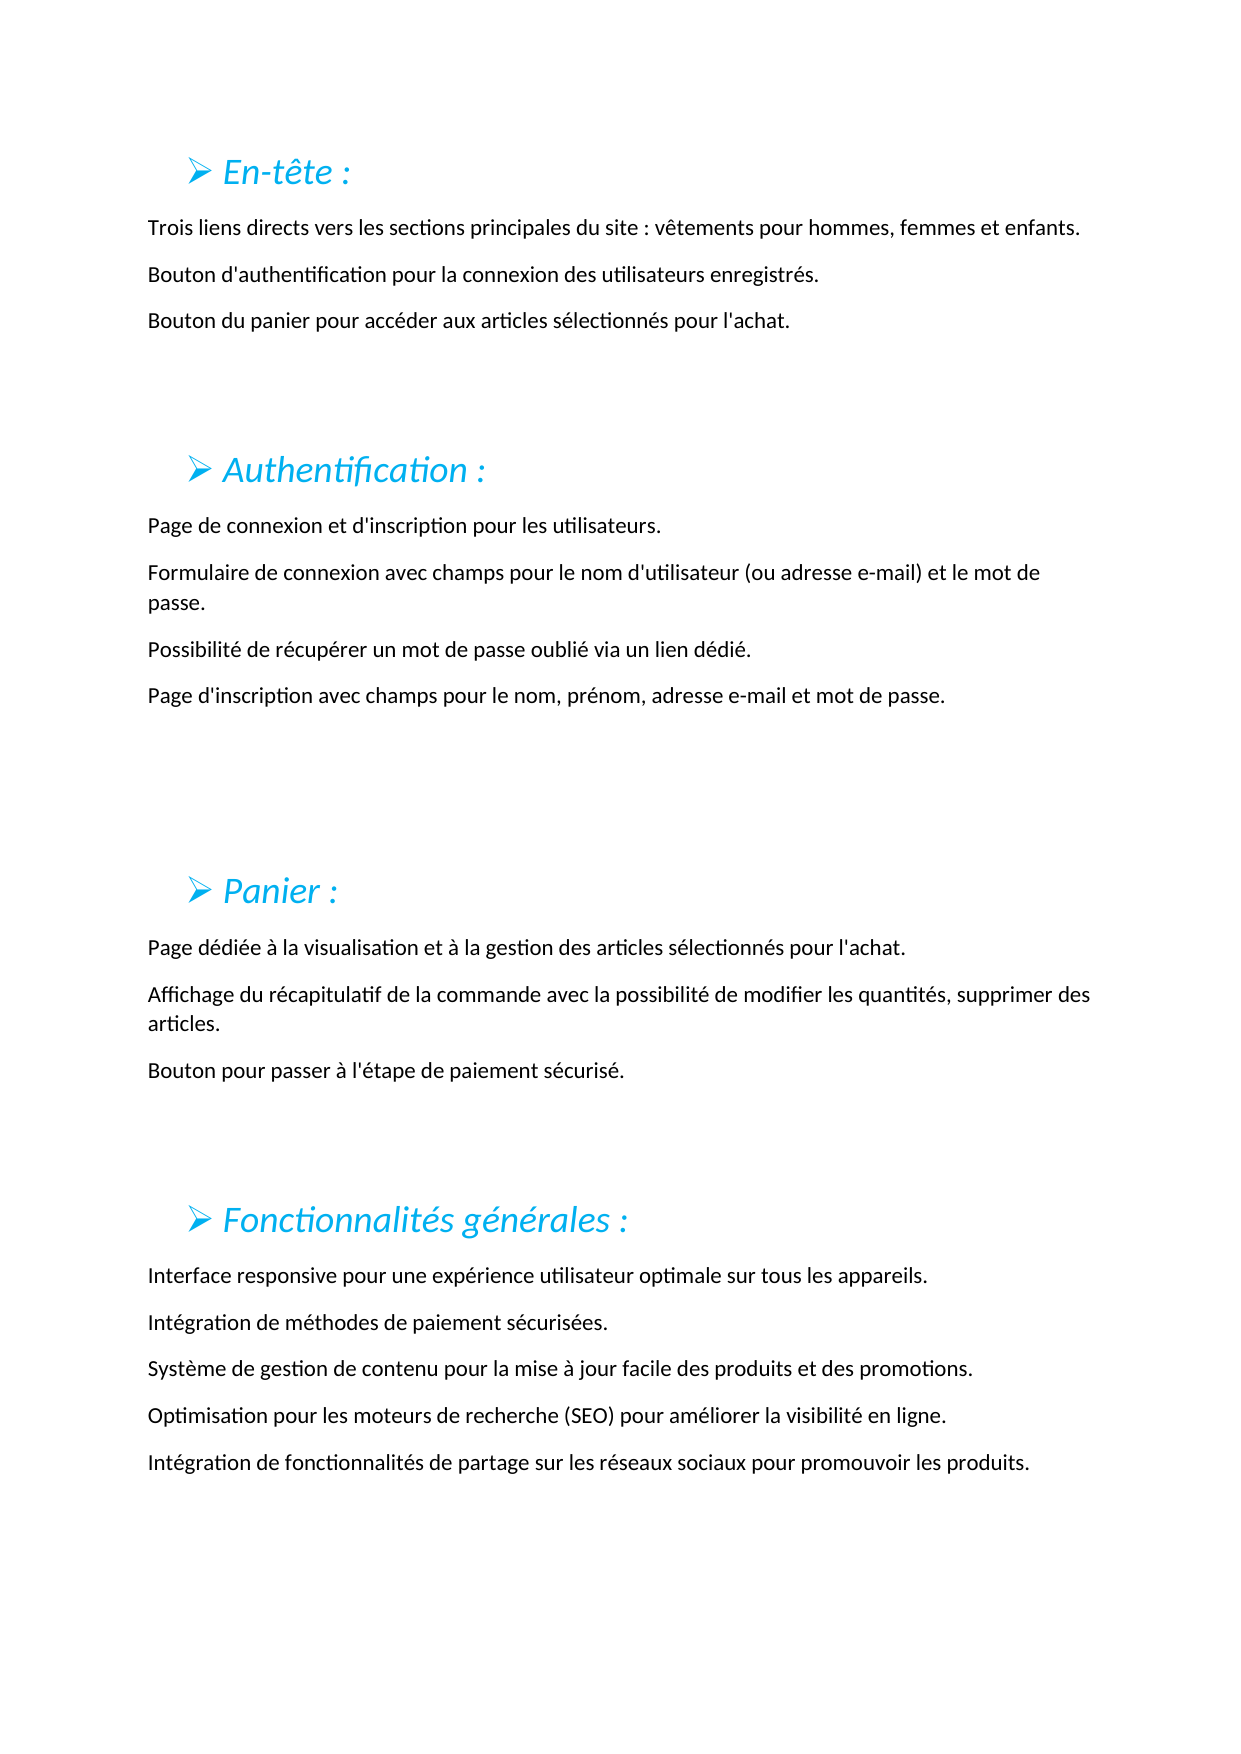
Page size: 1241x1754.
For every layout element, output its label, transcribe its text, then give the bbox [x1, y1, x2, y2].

text Trois liens directs vers les sections principales du site : vêtements pour hommes, femmes et enfants. [148, 213, 1093, 241]
text Intégration de fonctionnalités de partage sur les réseaux sociaux pour promouvoir les produits. [148, 1448, 1093, 1476]
text Interface responsive pour une expérience utilisateur optimale sur tous les appareils. [148, 1261, 1093, 1289]
text Affichage du récapitulatif de la commande avec la possibilité de modifier les quantités, supprimer des articles. [148, 980, 1093, 1038]
text Possibilité de récupérer un mot de passe oublié via un lien dédié. [148, 635, 1093, 663]
text Bouton d'authentification pour la connexion des utilisateurs enregistrés. [148, 260, 1093, 288]
list Authentification : [185, 446, 1093, 492]
text Bouton pour passer à l'étape de paiement sécurisé. [148, 1056, 1093, 1084]
text Système de gestion de contenu pour la mise à jour facile des produits et des promotions. [148, 1354, 1093, 1383]
text Page d'inscription avec champs pour le nom, prénom, adresse e-mail et mot de passe. [148, 681, 1093, 709]
text Intégration de méthodes de paiement sécurisées. [148, 1308, 1093, 1336]
text Bouton du panier pour accéder aux articles sélectionnés pour l'achat. [148, 306, 1093, 334]
text Page dédiée à la visualisation et à la gestion des articles sélectionnés pour l'achat. [148, 933, 1093, 961]
text Formulaire de connexion avec champs pour le nom d'utilisateur (ou adresse e-mail) et le mot de passe. [148, 558, 1093, 616]
list Panier : [185, 867, 1093, 913]
list En-tête : [185, 148, 1093, 193]
text Optimisation pour les moteurs de recherche (SEO) pour améliorer la visibilité en ligne. [148, 1401, 1093, 1429]
list Fonctionnalités générales : [185, 1196, 1093, 1242]
text Page de connexion et d'inscription pour les utilisateurs. [148, 512, 1093, 540]
